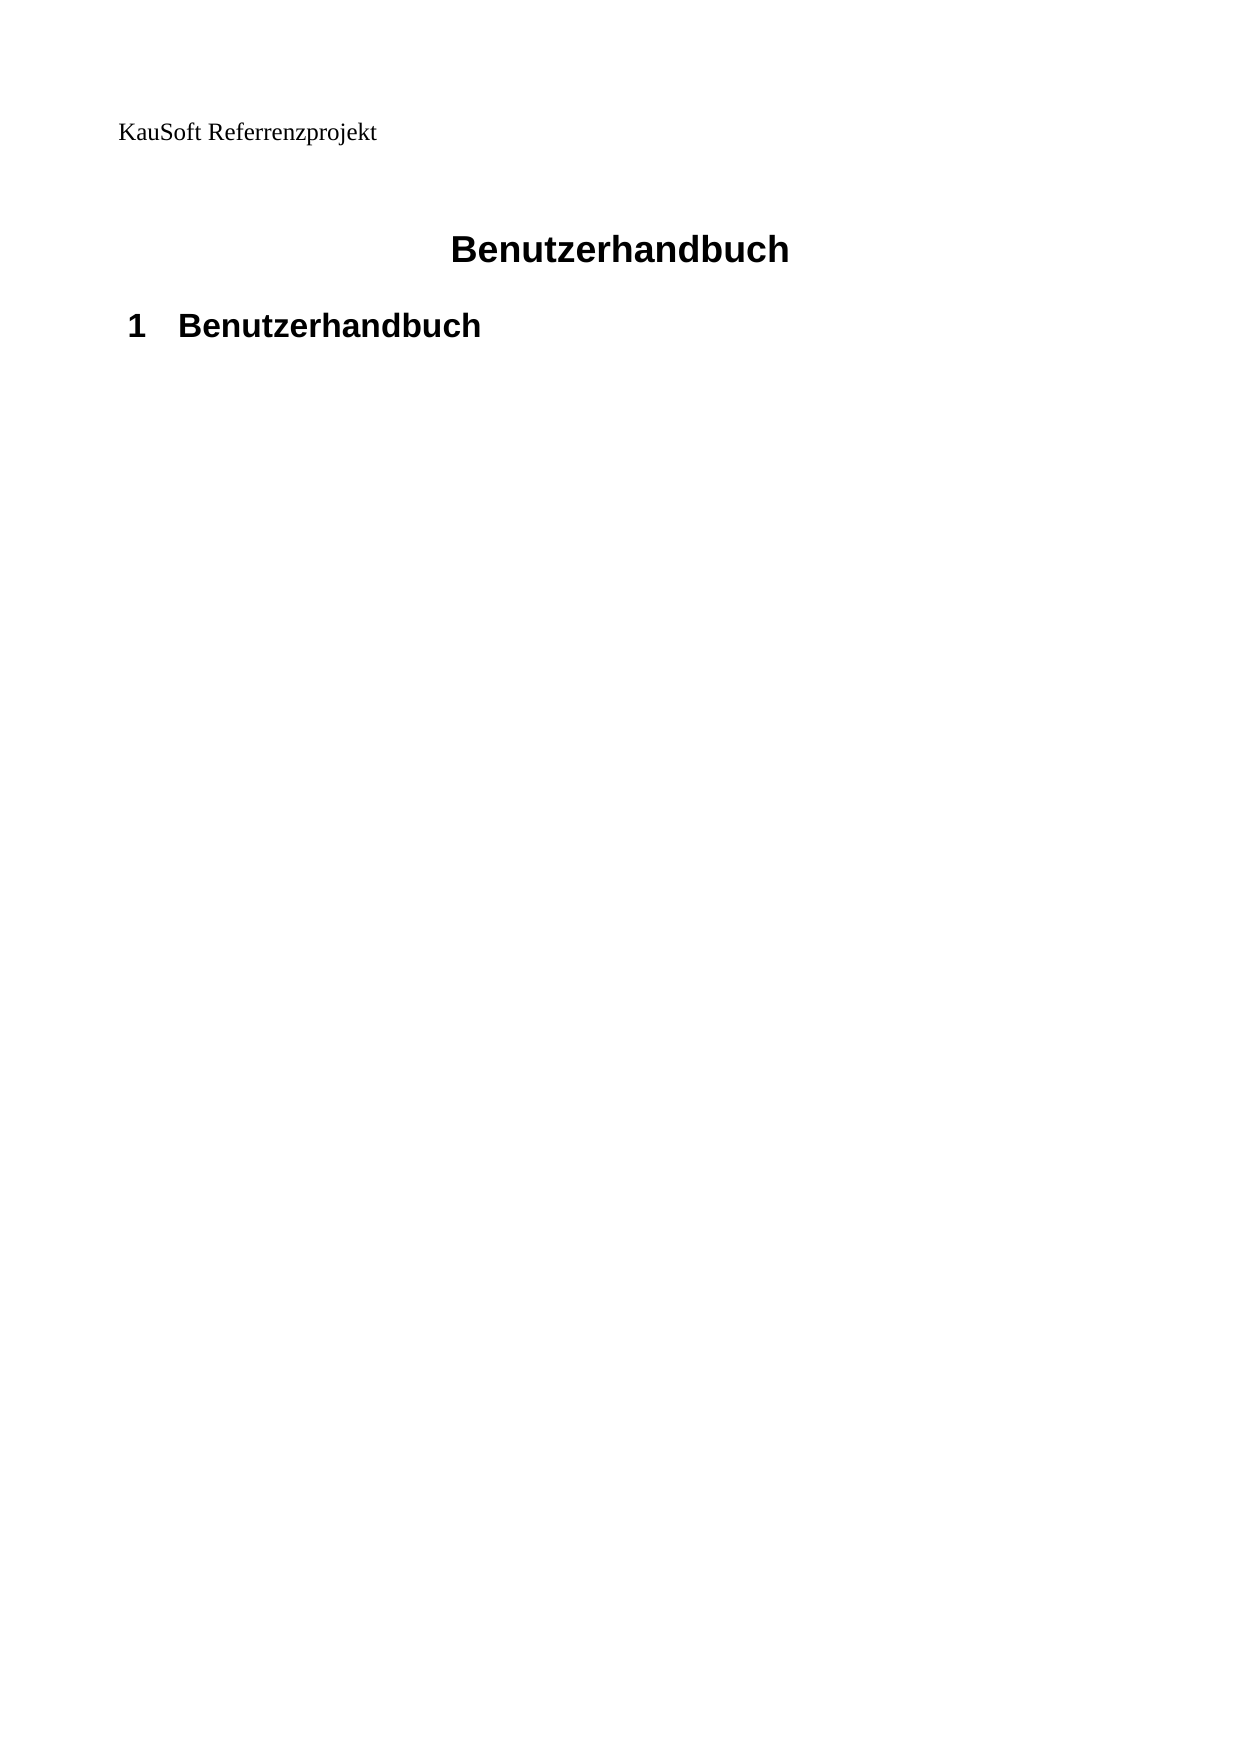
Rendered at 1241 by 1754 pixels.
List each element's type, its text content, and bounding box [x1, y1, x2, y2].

subtitle Benutzerhandbuch [118, 307, 1122, 345]
title Benutzerhandbuch [118, 228, 1122, 270]
